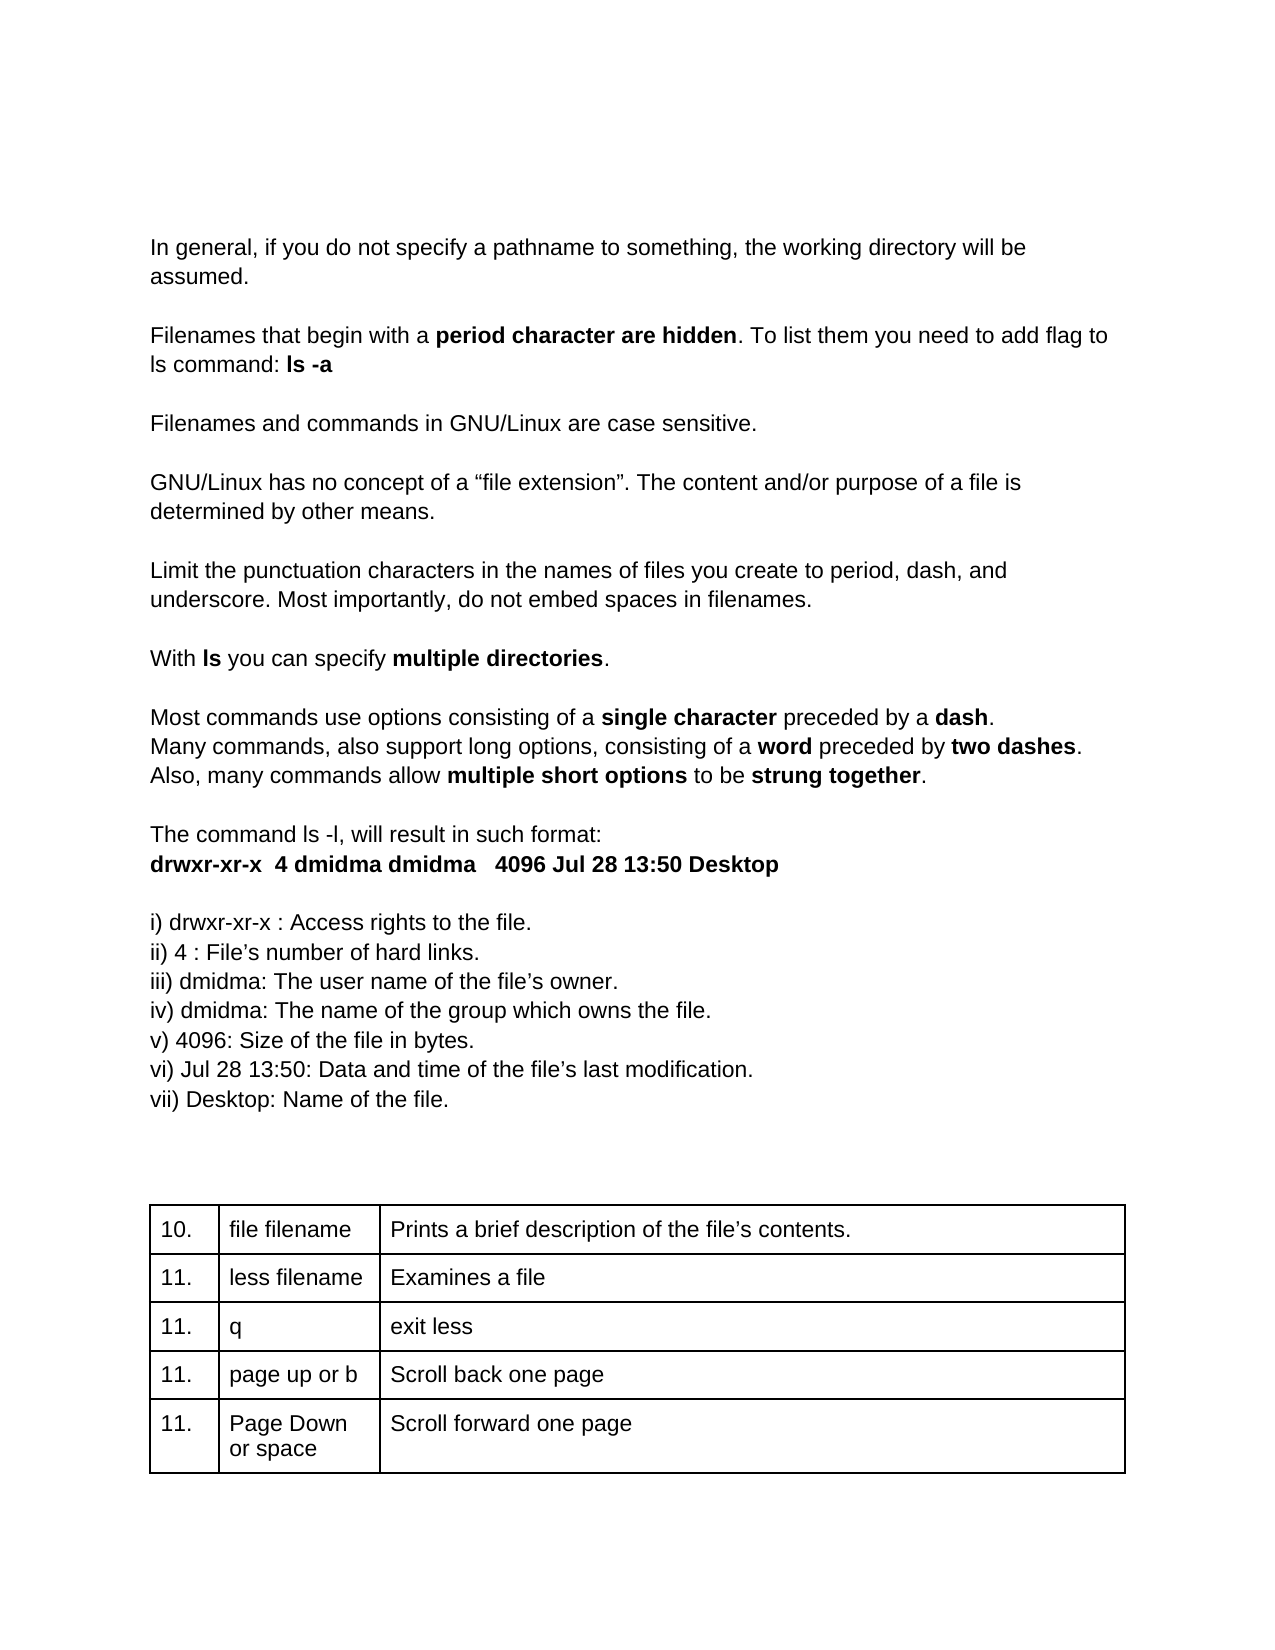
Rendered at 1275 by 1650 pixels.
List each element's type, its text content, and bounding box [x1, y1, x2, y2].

text Filenames and commands in GNU/Linux are case sensitive. [150, 411, 1125, 436]
text iv) dmidma: The name of the group which owns the file. [150, 998, 1125, 1024]
text Most commands use options consisting of a single character preceded by a dash. [150, 704, 1125, 730]
table_header file filename [220, 1206, 379, 1252]
table_cell 11. [151, 1303, 218, 1349]
table_header Prints a brief description of the file’s contents. [381, 1206, 1124, 1252]
table_cell Scroll back one page [381, 1352, 1124, 1398]
table_cell q [220, 1303, 379, 1349]
table_cell 11. [151, 1400, 218, 1472]
table_cell page up or b [220, 1352, 379, 1398]
table_cell Page Down or space [220, 1400, 379, 1472]
text iii) dmidma: The user name of the file’s owner. [150, 969, 1125, 994]
text GNU/Linux has no concept of a “file extension”. The content and/or purpose of a file is determined by other means. [150, 469, 1125, 524]
text The command ls -l, will result in such format: [150, 822, 1125, 848]
text i) drwxr-xr-x : Access rights to the file. [150, 910, 1125, 936]
table_cell 11. [151, 1255, 218, 1301]
table_cell 11. [151, 1352, 218, 1398]
text ii) 4 : File’s number of hard links. [150, 939, 1125, 965]
table_cell less filename [220, 1255, 379, 1301]
text vi) Jul 28 13:50: Data and time of the file’s last modification. [150, 1057, 1125, 1083]
text Filenames that begin with a period character are hidden. To list them you need to add flag to ls command: ls -a [150, 323, 1125, 378]
text vii) Desktop: Name of the file. [150, 1086, 1125, 1112]
table_header 10. [151, 1206, 218, 1252]
table_cell Scroll forward one page [381, 1400, 1124, 1472]
table_cell Examines a file [381, 1255, 1124, 1301]
table_cell exit less [381, 1303, 1124, 1349]
text Also, many commands allow multiple short options to be strung together. [150, 763, 1125, 789]
text With ls you can specify multiple directories. [150, 646, 1125, 671]
text v) 4096: Size of the file in bytes. [150, 1028, 1125, 1053]
text drwxr-xr-x 4 dmidma dmidma 4096 Jul 28 13:50 Desktop [150, 851, 1125, 877]
text Many commands, also support long options, consisting of a word preceded by two dashes. [150, 734, 1125, 759]
text Limit the punctuation characters in the names of files you create to period, dash, and underscore. Most importantly, do not embed spaces in filenames. [150, 558, 1125, 613]
text In general, if you do not specify a pathname to something, the working directory will be assumed. [150, 234, 1125, 289]
